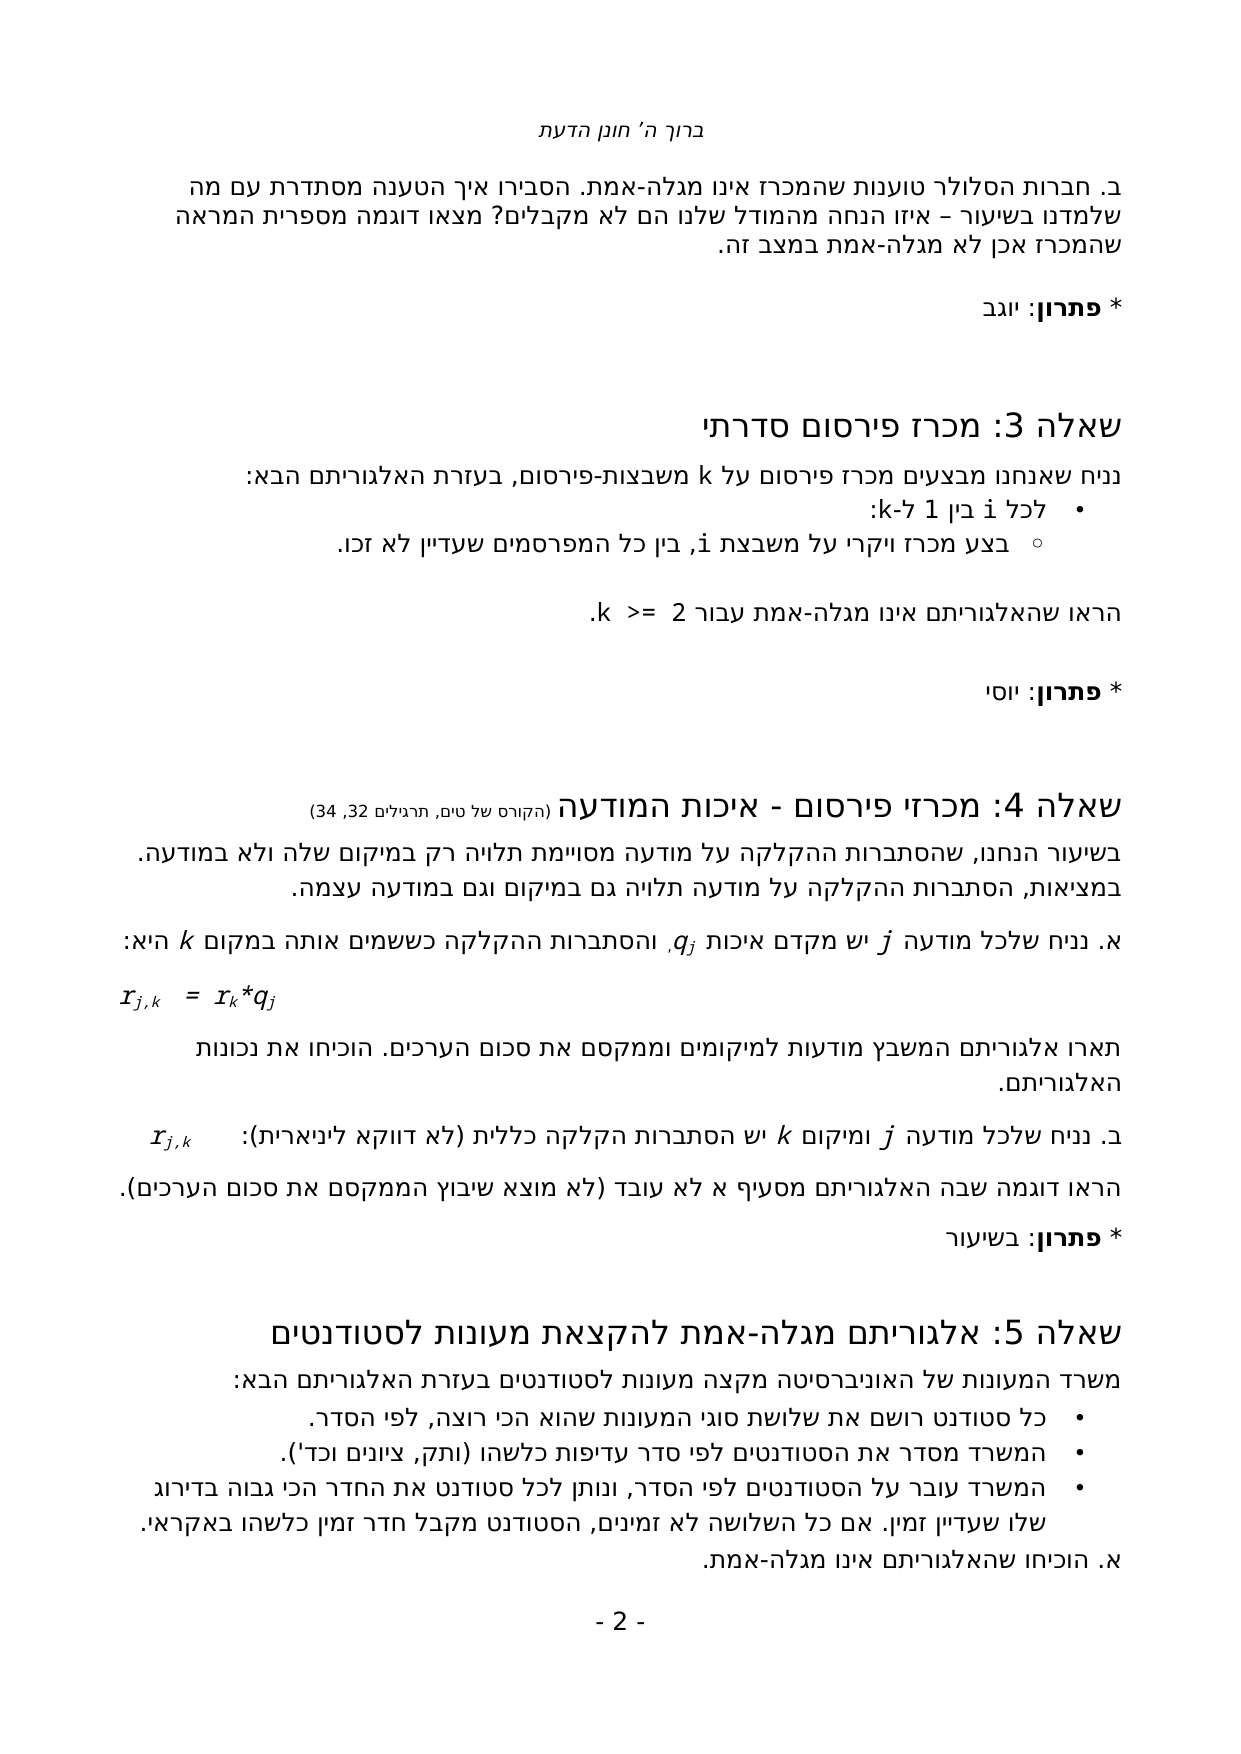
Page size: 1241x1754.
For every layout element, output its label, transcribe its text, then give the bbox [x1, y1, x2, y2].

text * פתרון: יוסי [118, 677, 1122, 706]
text א. הוכיחו שהאלגוריתם אינו מגלה-אמת. [118, 1546, 1122, 1575]
text נניח שאנחנו מבצעים מכרז פירסום על k משבצות-פירסום, בעזרת האלגוריתם הבא: [118, 458, 1122, 492]
list לכל i בין 1 ל-k: [118, 492, 1084, 526]
text תארו אלגוריתם המשבץ מודעות למיקומים וממקסם את סכום הערכים. הוכיחו את נכונות האלגוריתם. [118, 1033, 1122, 1097]
text * פתרון: יוגב [118, 293, 1122, 323]
list בצע מכרז ויקרי על משבצת i, בין כל המפרסמים שעדיין לא זכו. [118, 526, 1047, 560]
subtitle שאלה 5: אלגוריתם מגלה-אמת להקצאת מעונות לסטודנטים [118, 1314, 1122, 1353]
list כל סטודנט רושם את שלושת סוגי המעונות שהוא הכי רוצה, לפי הסדר. [118, 1403, 1084, 1432]
text א. נניח שלכל מודעה j יש מקדם איכות qj, והסתברות ההקלקה כששמים אותה במקום k היא: [118, 922, 1122, 957]
list המשרד עובר על הסטודנטים לפי הסדר, ונותן לכל סטודנט את החדר הכי גבוה בדירוג שלו שעדיין זמין. אם כל השלושה לא זמינים, הסטודנט מקבל חדר זמין כלשהו באקראי. [118, 1473, 1084, 1537]
text ב. נניח שלכל מודעה j ומיקום k יש הסתברות הקלקה כללית (לא דווקא ליניארית): rj,k [118, 1118, 1122, 1152]
subtitle שאלה 3: מכרז פירסום סדרתי [118, 407, 1122, 446]
text rj,k = rk*qj [118, 978, 1122, 1012]
list המשרד מסדר את הסטודנטים לפי סדר עדיפות כלשהו (ותק, ציונים וכד'). [118, 1438, 1084, 1467]
text הראו דוגמה שבה האלגוריתם מסעיף א לא עובד (לא מוצא שיבוץ הממקסם את סכום הערכים). [118, 1173, 1122, 1202]
text ב. חברות הסלולר טוענות שהמכרז אינו מגלה-אמת. הסבירו איך הטענה מסתדרת עם מה שלמדנו בשיעור – איזו הנחה מהמודל שלנו הם לא מקבלים? מצאו דוגמה מספרית המראה שהמכרז אכן לא מגלה-אמת במצב זה. [118, 172, 1122, 259]
text הראו שהאלגוריתם אינו מגלה-אמת עבור k >= 2. [118, 594, 1122, 628]
text בשיעור הנחנו, שהסתברות ההקלקה על מודעה מסויימת תלויה רק במיקום שלה ולא במודעה. במציאות, הסתברות ההקלקה על מודעה תלויה גם במיקום וגם במודעה עצמה. [118, 838, 1122, 902]
text * פתרון: בשיעור [118, 1223, 1122, 1252]
subtitle שאלה 4: מכרזי פירסום - איכות המודעה (הקורס של טים, תרגילים 32, 34) [118, 787, 1122, 825]
text משרד המעונות של האוניברסיטה מקצה מעונות לסטודנטים בעזרת האלגוריתם הבא: [118, 1365, 1122, 1394]
